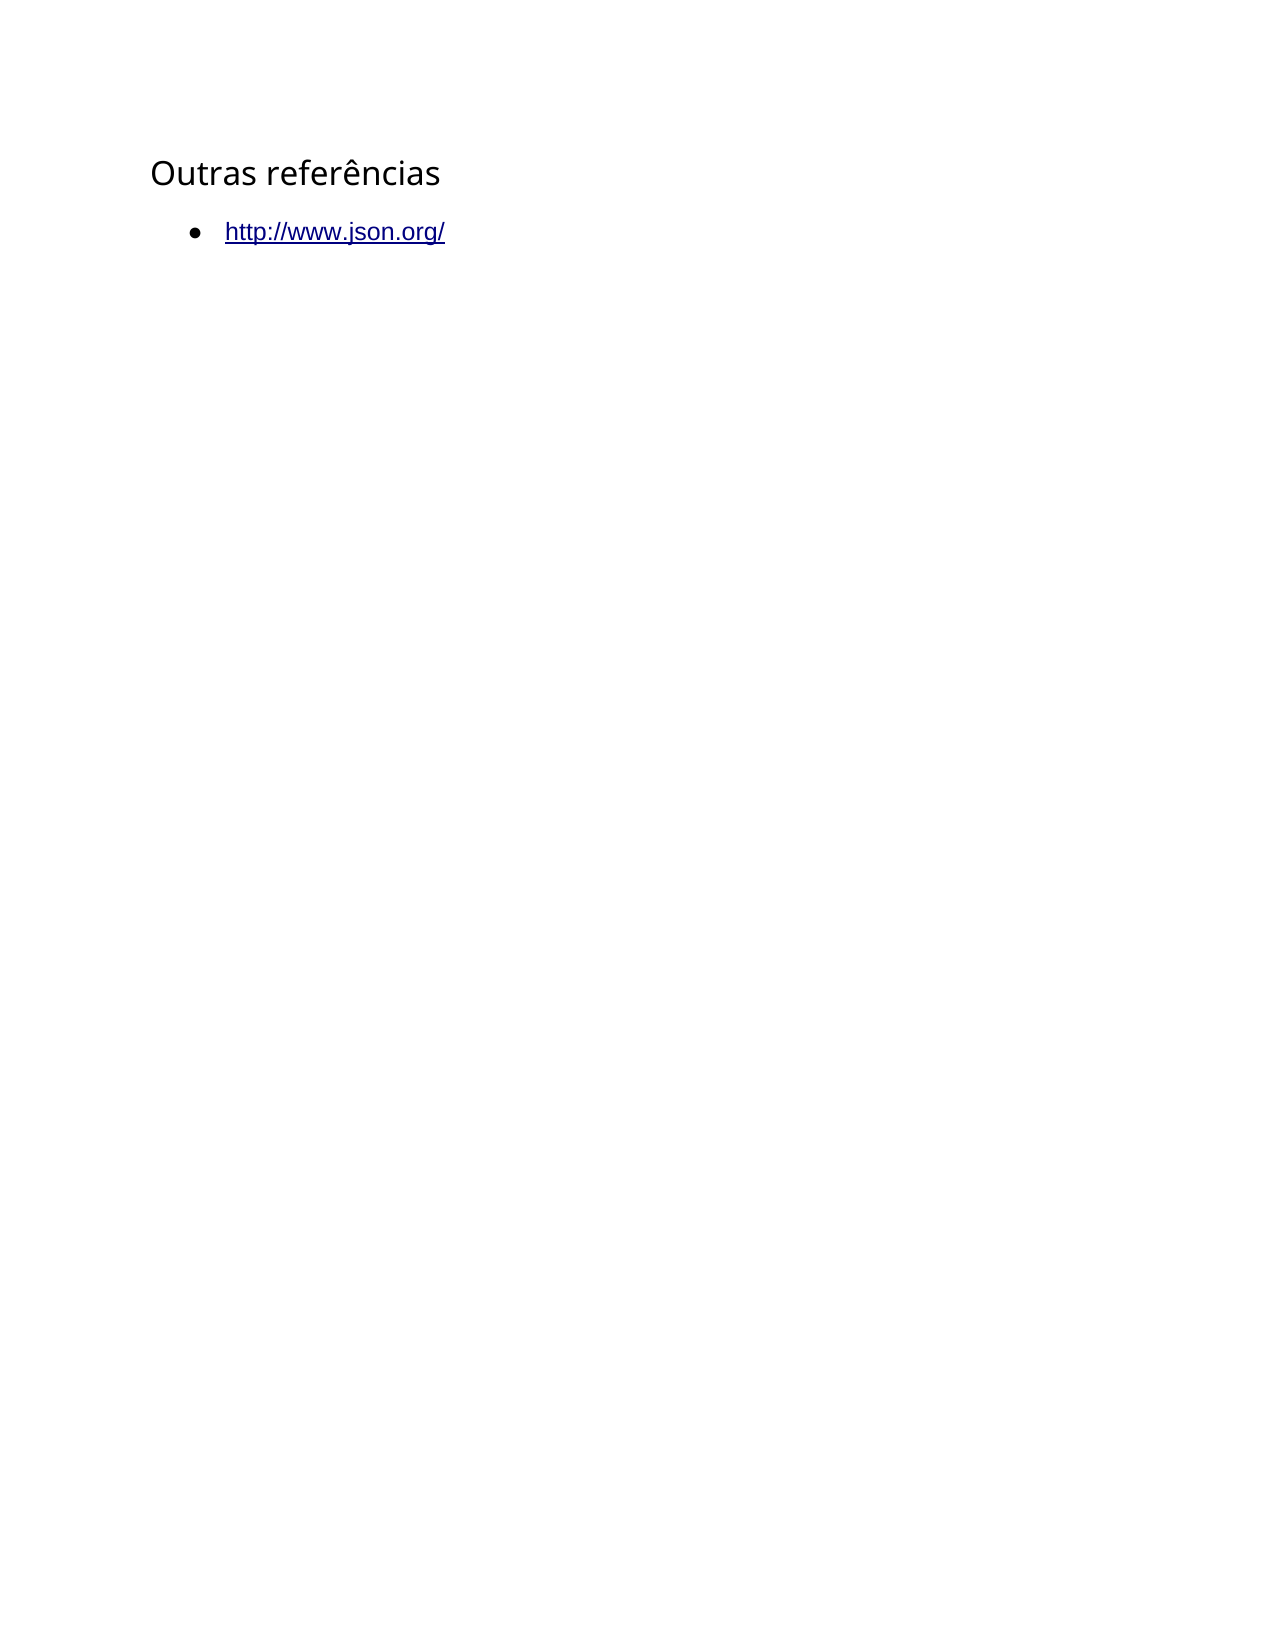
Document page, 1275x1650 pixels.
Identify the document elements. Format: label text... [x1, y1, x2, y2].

subtitle Outras referências [150, 150, 1125, 195]
list http://www.json.org/ [187, 218, 1125, 246]
